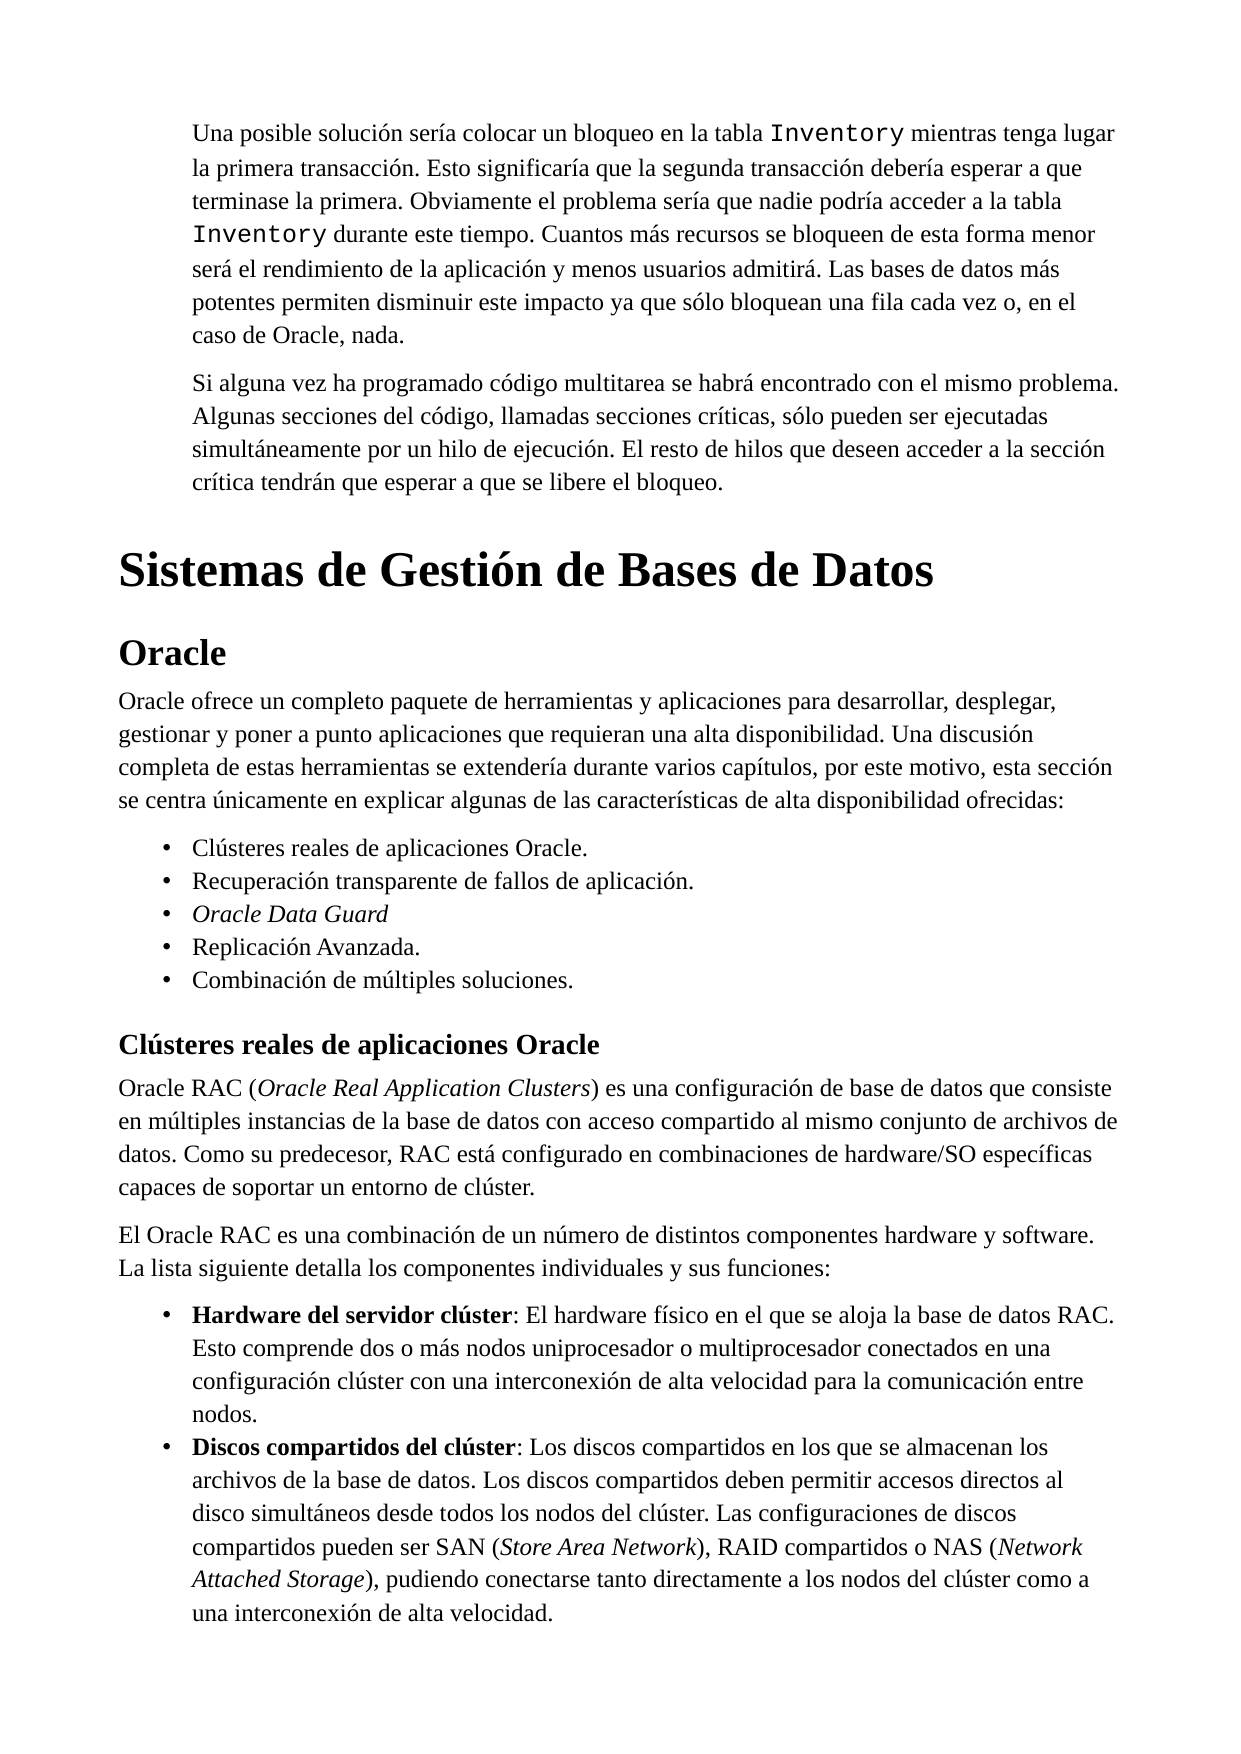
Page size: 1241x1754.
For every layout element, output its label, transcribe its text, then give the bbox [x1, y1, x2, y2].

text Oracle RAC (Oracle Real Application Clusters) es una configuración de base de datos que consiste en múltiples instancias de la base de datos con acceso compartido al mismo conjunto de archivos de datos. Como su predecesor, RAC está configurado en combinaciones de hardware/SO específicas capaces de soportar un entorno de clúster. [118, 1073, 1122, 1201]
subtitle Oracle [118, 631, 1122, 674]
text El Oracle RAC es una combinación de un número de distintos componentes hardware y software. La lista siguiente detalla los componentes individuales y sus funciones: [118, 1220, 1122, 1282]
list Discos compartidos del clúster: Los discos compartidos en los que se almacenan los archivos de la base de datos. Los discos compartidos deben permitir accesos directos al disco simultáneos desde todos los nodos del clúster. Las configuraciones de discos compartidos pueden ser SAN (Store Area Network), RAID compartidos o NAS (Network Attached Storage), pudiendo conectarse tanto directamente a los nodos del clúster como a una interconexión de alta velocidad. [162, 1432, 1122, 1626]
subtitle Clústeres reales de aplicaciones Oracle [118, 1027, 1122, 1061]
list Hardware del servidor clúster: El hardware físico en el que se aloja la base de datos RAC. Esto comprende dos o más nodos uniprocesador o multiprocesador conectados en una configuración clúster con una interconexión de alta velocidad para la comunicación entre nodos. [162, 1300, 1122, 1428]
subtitle Sistemas de Gestión de Bases de Datos [118, 540, 1122, 597]
list Una posible solución sería colocar un bloqueo en la tabla Inventory mientras tenga lugar la primera transacción. Esto significaría que la segunda transacción debería esperar a que terminase la primera. Obviamente el problema sería que nadie podría acceder a la tabla Inventory durante este tiempo. Cuantos más recursos se bloqueen de esta forma menor será el rendimiento de la aplicación y menos usuarios admitirá. Las bases de datos más potentes permiten disminuir este impacto ya que sólo bloquean una fila cada vez o, en el caso de Oracle, nada. [162, 118, 1122, 349]
list Replicación Avanzada. [162, 932, 1122, 961]
list Si alguna vez ha programado código multitarea se habrá encontrado con el mismo problema. Algunas secciones del código, llamadas secciones críticas, sólo pueden ser ejecutadas simultáneamente por un hilo de ejecución. El resto de hilos que deseen acceder a la sección crítica tendrán que esperar a que se libere el bloqueo. [162, 368, 1122, 496]
list Combinación de múltiples soluciones. [162, 965, 1122, 994]
list Clústeres reales de aplicaciones Oracle. [162, 833, 1122, 862]
list Oracle Data Guard [162, 899, 1122, 928]
text Oracle ofrece un completo paquete de herramientas y aplicaciones para desarrollar, desplegar, gestionar y poner a punto aplicaciones que requieran una alta disponibilidad. Una discusión completa de estas herramientas se extendería durante varios capítulos, por este motivo, esta sección se centra únicamente en explicar algunas de las características de alta disponibilidad ofrecidas: [118, 686, 1122, 814]
list Recuperación transparente de fallos de aplicación. [162, 866, 1122, 894]
